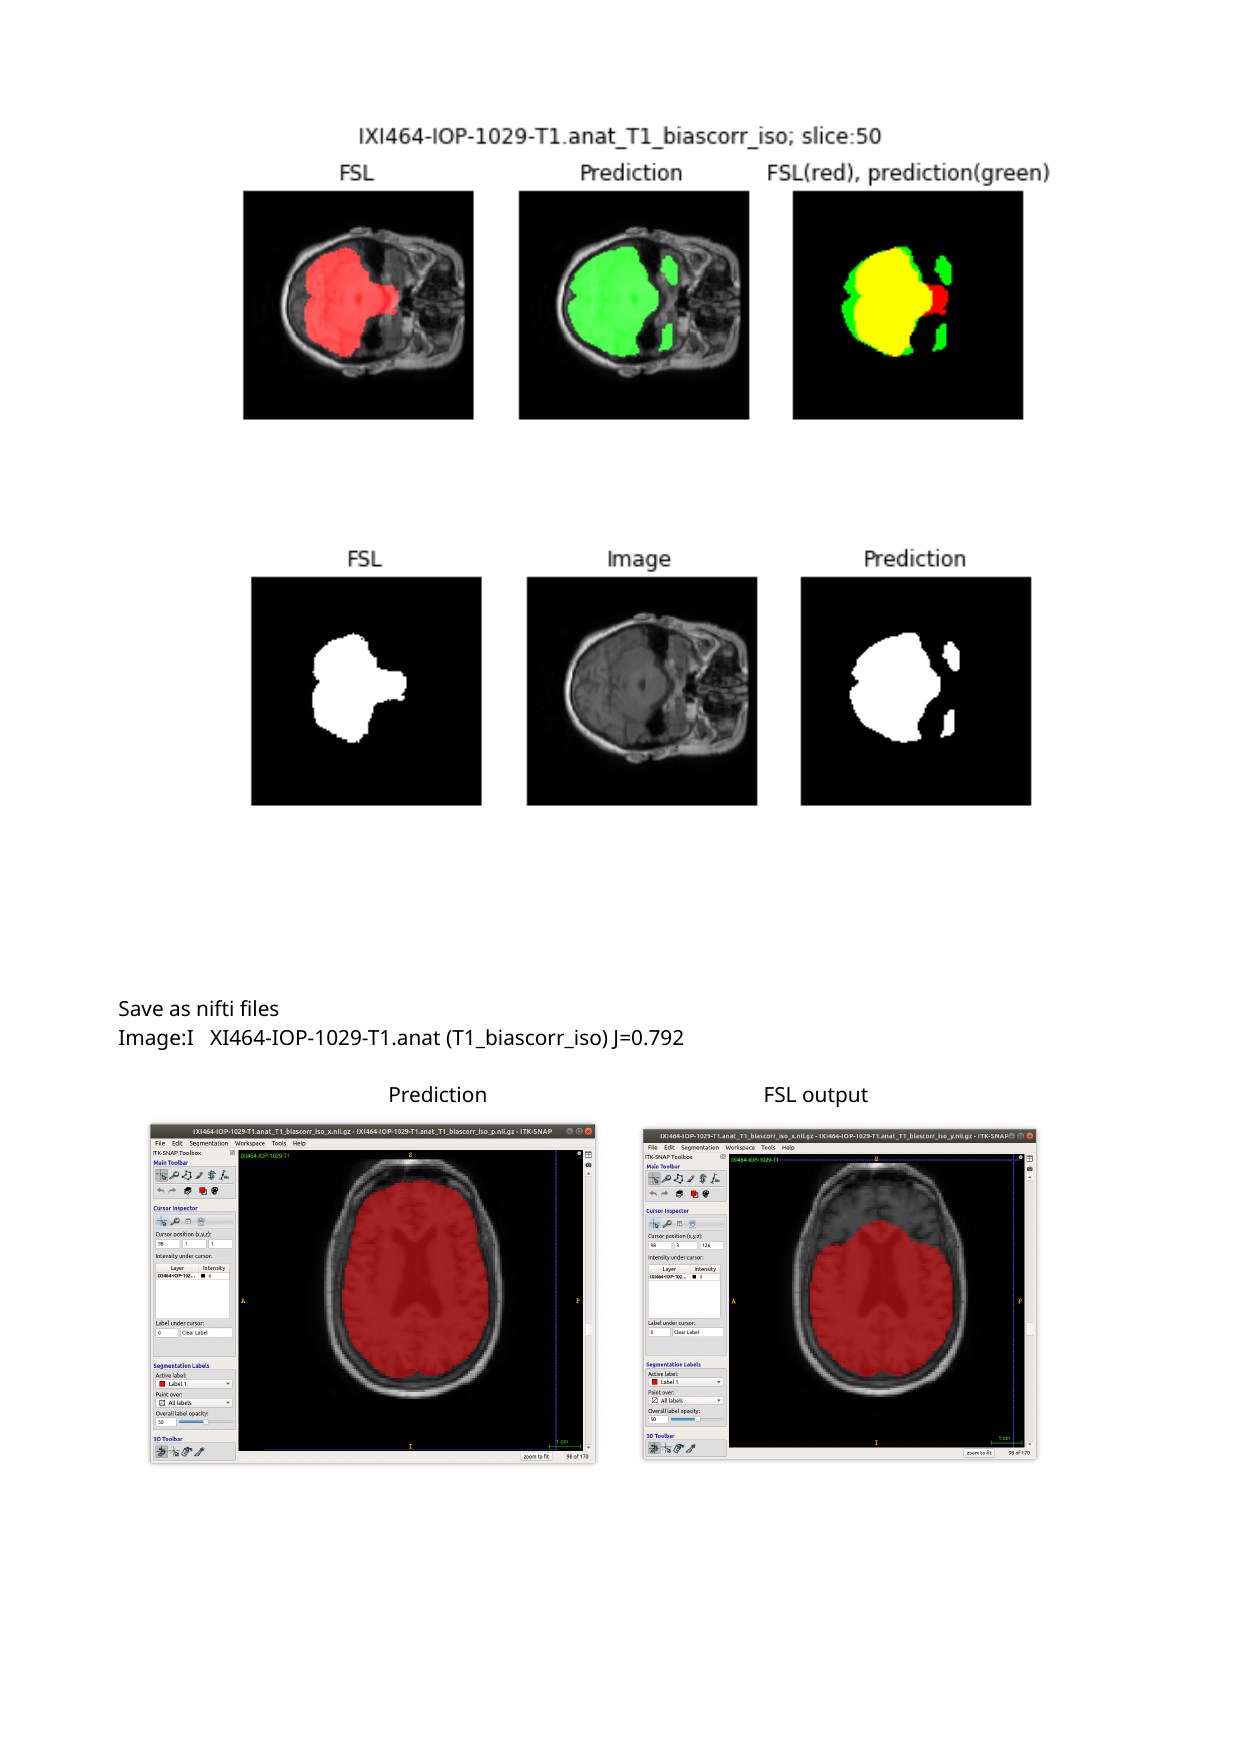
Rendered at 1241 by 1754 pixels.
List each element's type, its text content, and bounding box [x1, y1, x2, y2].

picture [141, 1115, 604, 1472]
text Prediction FSL output [118, 1080, 1122, 1108]
picture [126, 504, 1131, 881]
picture [635, 1120, 1045, 1468]
text Save as nifti files [118, 994, 1122, 1023]
picture [118, 118, 1123, 495]
text Image:I XI464-IOP-1029-T1.anat (T1_biascorr_iso) J=0.792 [118, 1023, 1122, 1051]
